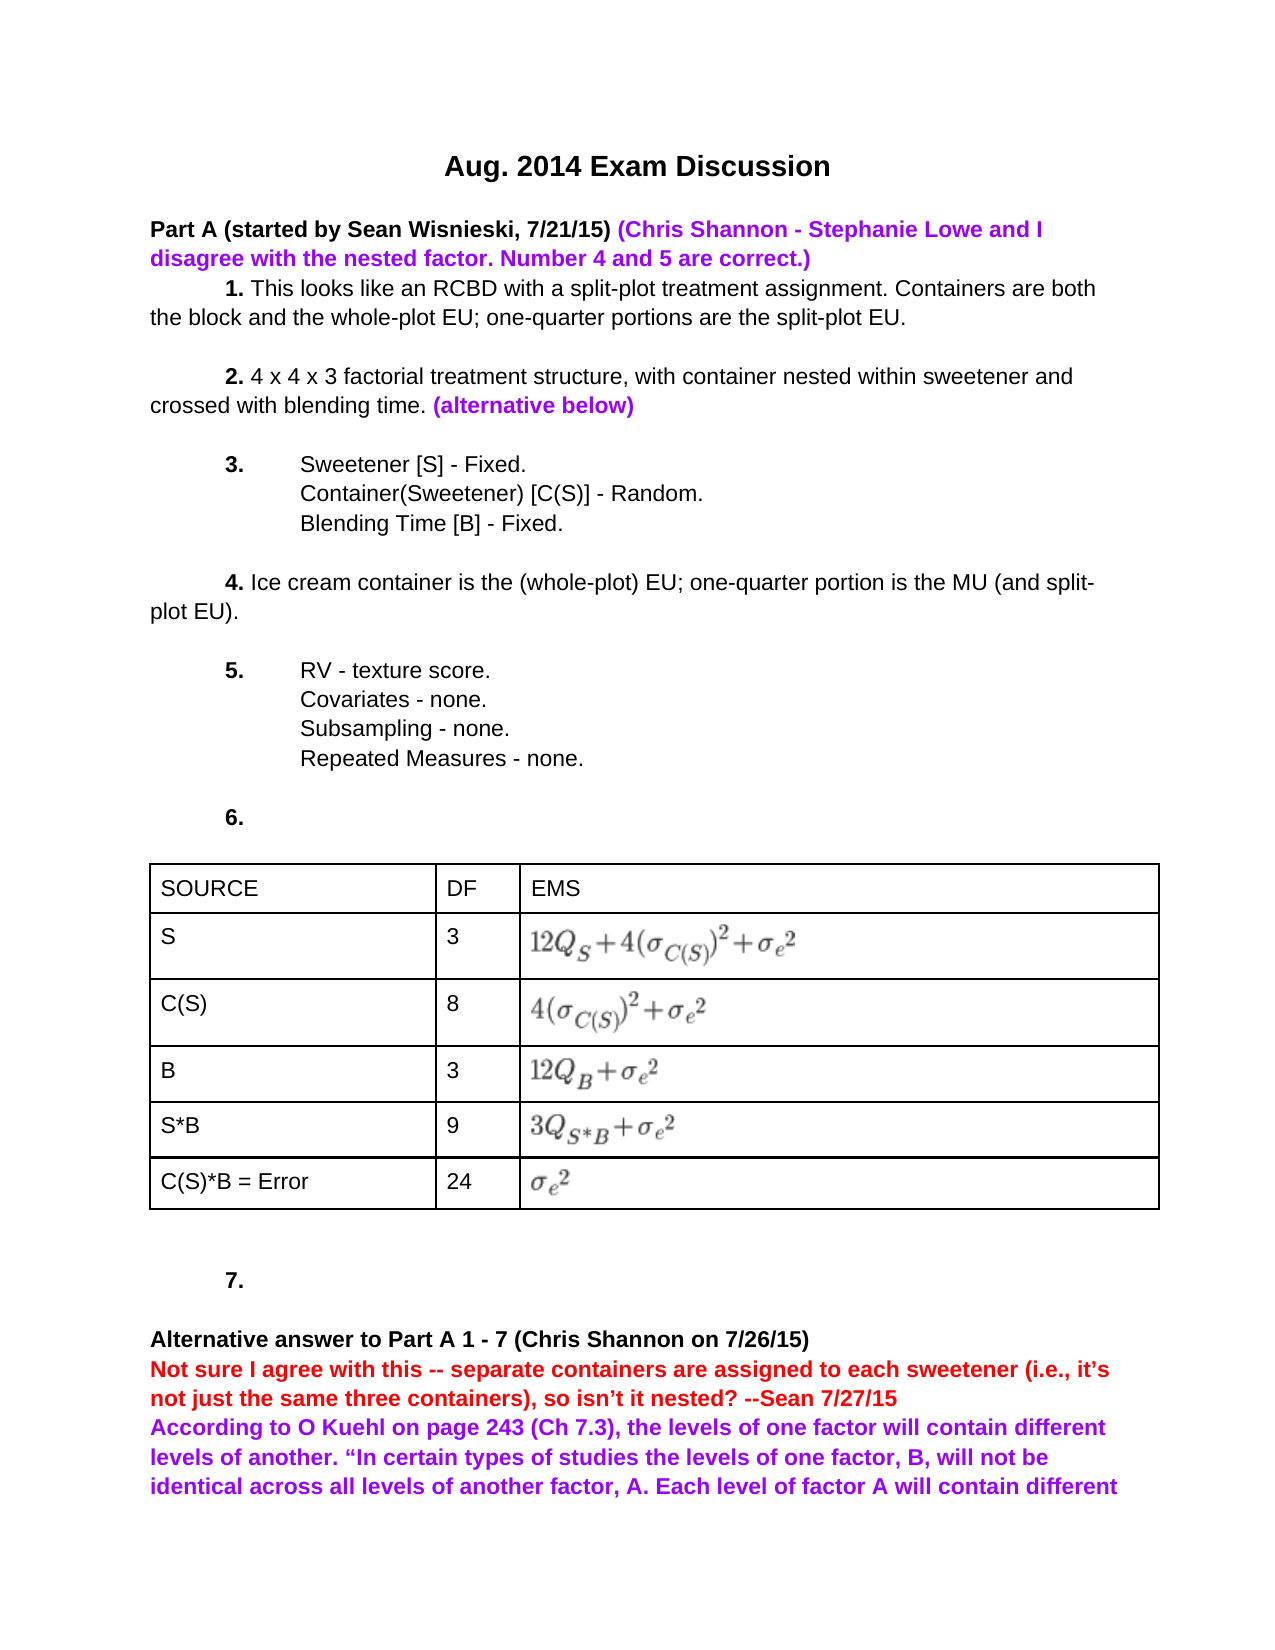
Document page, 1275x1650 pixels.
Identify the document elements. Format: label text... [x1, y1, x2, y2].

text Covariates - none. [150, 687, 1125, 712]
table_cell S [151, 914, 435, 978]
picture [530, 924, 795, 968]
text Part A (started by Sean Wisnieski, 7/21/15) (Chris Shannon - Stephanie Lowe and I disagree with the nested factor. Number 4 and 5 are correct.) [150, 217, 1125, 272]
text Subsampling - none. [150, 716, 1125, 742]
text Not sure I agree with this -- separate containers are assigned to each sweetener (i.e., it’s not just the same three containers), so isn’t it nested? --Sean 7/27/15 According to O Kuehl on page 243 (Ch 7.3), the levels of one factor will contain different levels of another. “In certain types of studies the levels of one factor, B, will not be identical across all levels of another factor, A. Each level of factor A will contain different [150, 1356, 1125, 1499]
table_cell [521, 1047, 1158, 1101]
table_cell [521, 914, 1158, 978]
text 6. [150, 804, 1125, 830]
text Container(Sweetener) [C(S)] - Random. [150, 481, 1125, 507]
table_cell C(S) [151, 980, 435, 1045]
text 2. 4 x 4 x 3 factorial treatment structure, with container nested within sweetener and crossed with blending time. (alternative below) [150, 364, 1125, 419]
text Alternative answer to Part A 1 - 7 (Chris Shannon on 7/26/15) [150, 1327, 1125, 1353]
table_header DF [437, 865, 519, 912]
table_cell [521, 980, 1158, 1045]
table_cell [521, 1159, 1158, 1207]
table_cell C(S)*B = Error [151, 1159, 435, 1207]
picture [530, 1168, 570, 1197]
picture [530, 990, 706, 1035]
text 3. Sweetener [S] - Fixed. [150, 452, 1125, 477]
table_cell 3 [437, 914, 519, 978]
table_cell 24 [437, 1159, 519, 1207]
table_cell 9 [437, 1103, 519, 1156]
text 5. RV - texture score. [150, 657, 1125, 683]
table_cell S*B [151, 1103, 435, 1156]
table_header EMS [521, 865, 1158, 912]
text Blending Time [B] - Fixed. [150, 511, 1125, 536]
picture [530, 1057, 658, 1091]
text 4. Ice cream container is the (whole-plot) EU; one-quarter portion is the MU (and split-plot EU). [150, 569, 1125, 624]
table_cell [521, 1103, 1158, 1156]
text Aug. 2014 Exam Discussion [150, 150, 1125, 183]
table_cell B [151, 1047, 435, 1101]
table_cell 8 [437, 980, 519, 1045]
text 7. [150, 1268, 1125, 1294]
table_header SOURCE [151, 865, 435, 912]
picture [530, 1113, 675, 1146]
text Repeated Measures - none. [150, 746, 1125, 771]
text 1. This looks like an RCBD with a split-plot treatment assignment. Containers are both the block and the whole-plot EU; one-quarter portions are the split-plot EU. [150, 276, 1125, 331]
table_cell 3 [437, 1047, 519, 1101]
